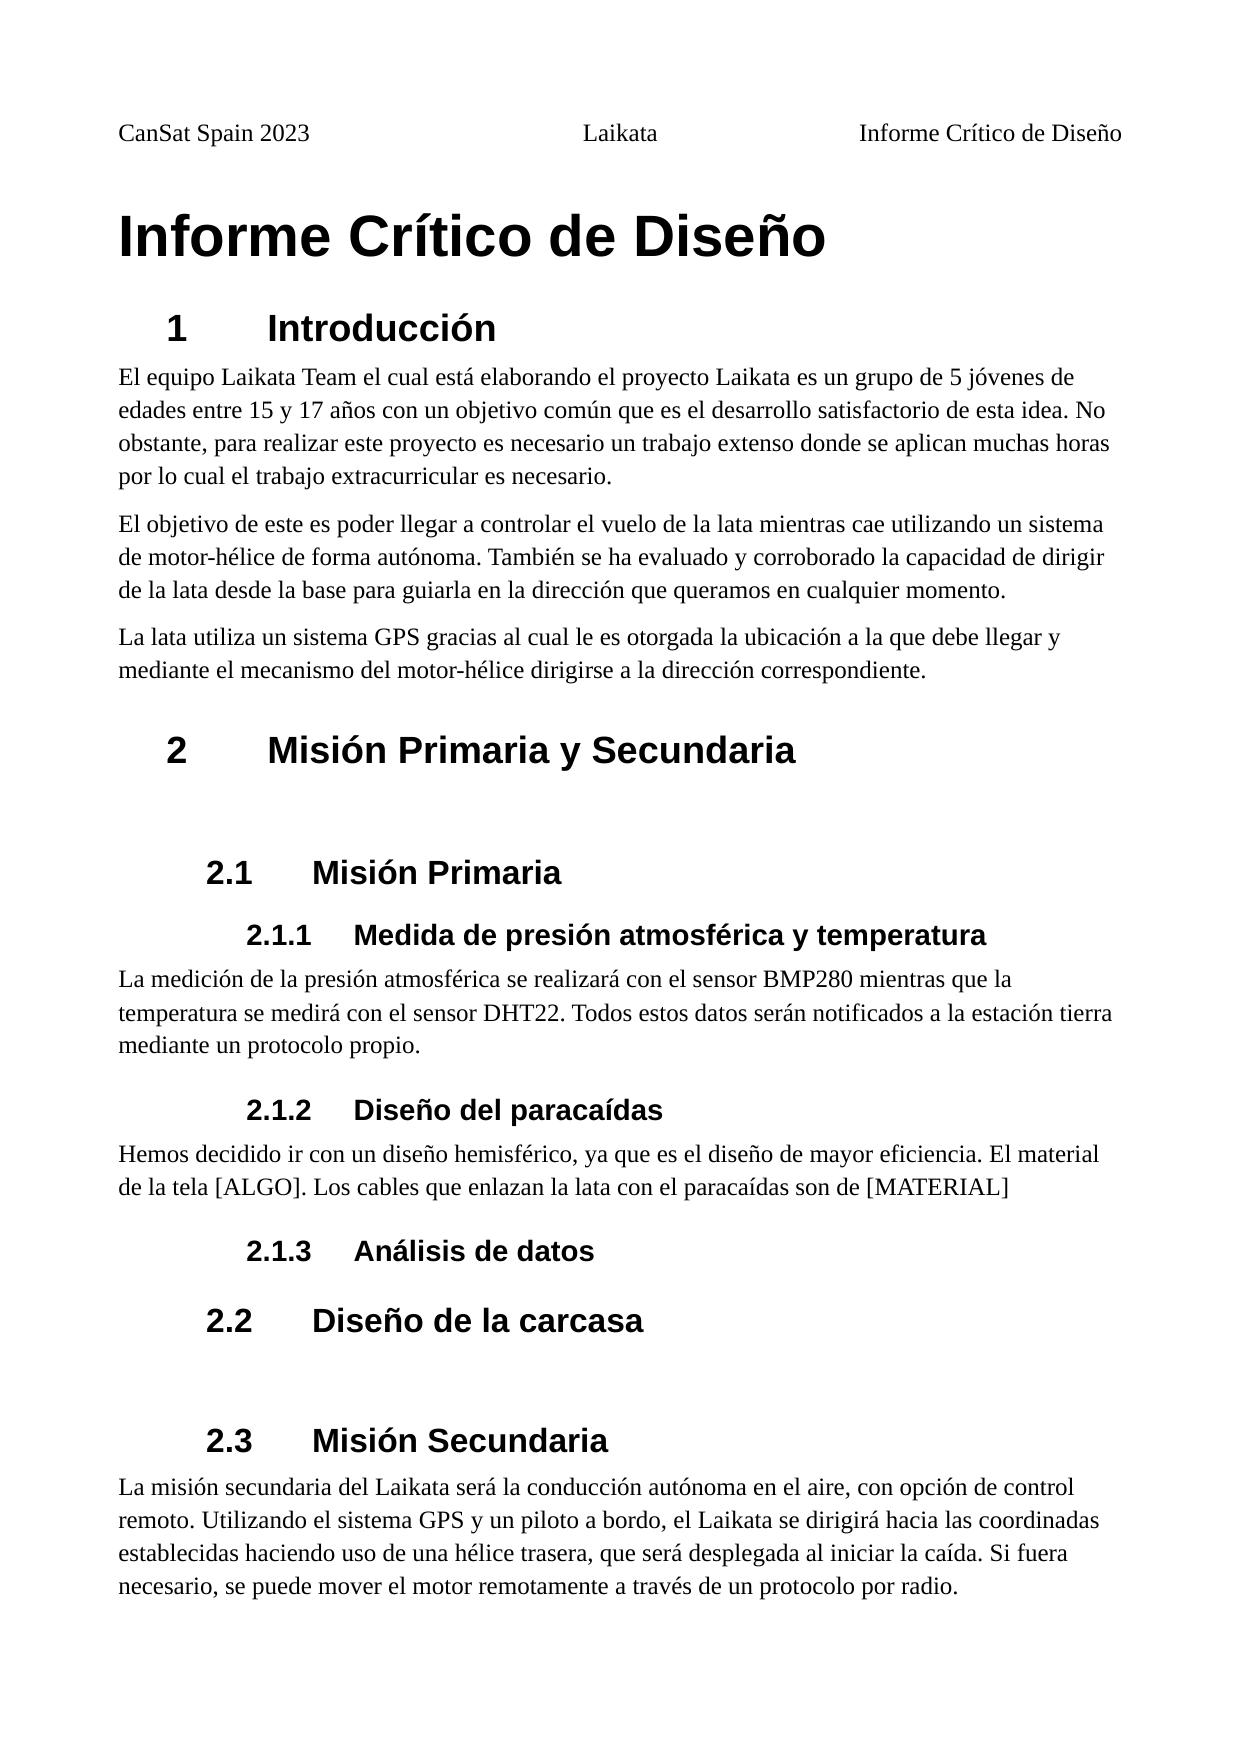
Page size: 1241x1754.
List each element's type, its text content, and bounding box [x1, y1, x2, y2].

subtitle Diseño de la carcasa [197, 1301, 1122, 1340]
title Informe Crítico de Diseño [118, 201, 1122, 268]
text El objetivo de este es poder llegar a controlar el vuelo de la lata mientras cae utilizando un sistema de motor-hélice de forma autónoma. También se ha evaluado y corroborado la capacidad de dirigir de la lata desde la base para guiarla en la dirección que queramos en cualquier momento. [118, 509, 1122, 603]
text La lata utiliza un sistema GPS gracias al cual le es otorgada la ubicación a la que debe llegar y mediante el mecanismo del motor-hélice dirigirse a la dirección correspondiente. [118, 622, 1122, 684]
text La misión secundaria del Laikata será la conducción autónoma en el aire, con opción de control remoto. Utilizando el sistema GPS y un piloto a bordo, el Laikata se dirigirá hacia las coordinadas establecidas haciendo uso de una hélice trasera, que será desplegada al iniciar la caída. Si fuera necesario, se puede mover el motor remotamente a través de un protocolo por radio. [118, 1472, 1122, 1600]
subtitle Diseño del paracaídas [238, 1093, 1122, 1127]
subtitle Misión Primaria [197, 853, 1122, 891]
subtitle Misión Secundaria [197, 1421, 1122, 1459]
text El equipo Laikata Team el cual está elaborando el proyecto Laikata es un grupo de 5 jóvenes de edades entre 15 y 17 años con un objetivo común que es el desarrollo satisfactorio de esta idea. No obstante, para realizar este proyecto es necesario un trabajo extenso donde se aplican muchas horas por lo cual el trabajo extracurricular es necesario. [118, 362, 1122, 490]
subtitle Misión Primaria y Secundaria [156, 728, 1122, 772]
text Hemos decidido ir con un diseño hemisférico, ya que es el diseño de mayor eficiencia. El material de la tela [ALGO]. Los cables que enlazan la lata con el paracaídas son de [MATERIAL] [118, 1139, 1122, 1201]
text La medición de la presión atmosférica se realizará con el sensor BMP280 mientras que la temperatura se medirá con el sensor DHT22. Todos estos datos serán notificados a la estación tierra mediante un protocolo propio. [118, 964, 1122, 1059]
subtitle Medida de presión atmosférica y temperatura [238, 918, 1122, 952]
subtitle Análisis de datos [238, 1234, 1122, 1268]
subtitle Introducción [156, 306, 1122, 349]
